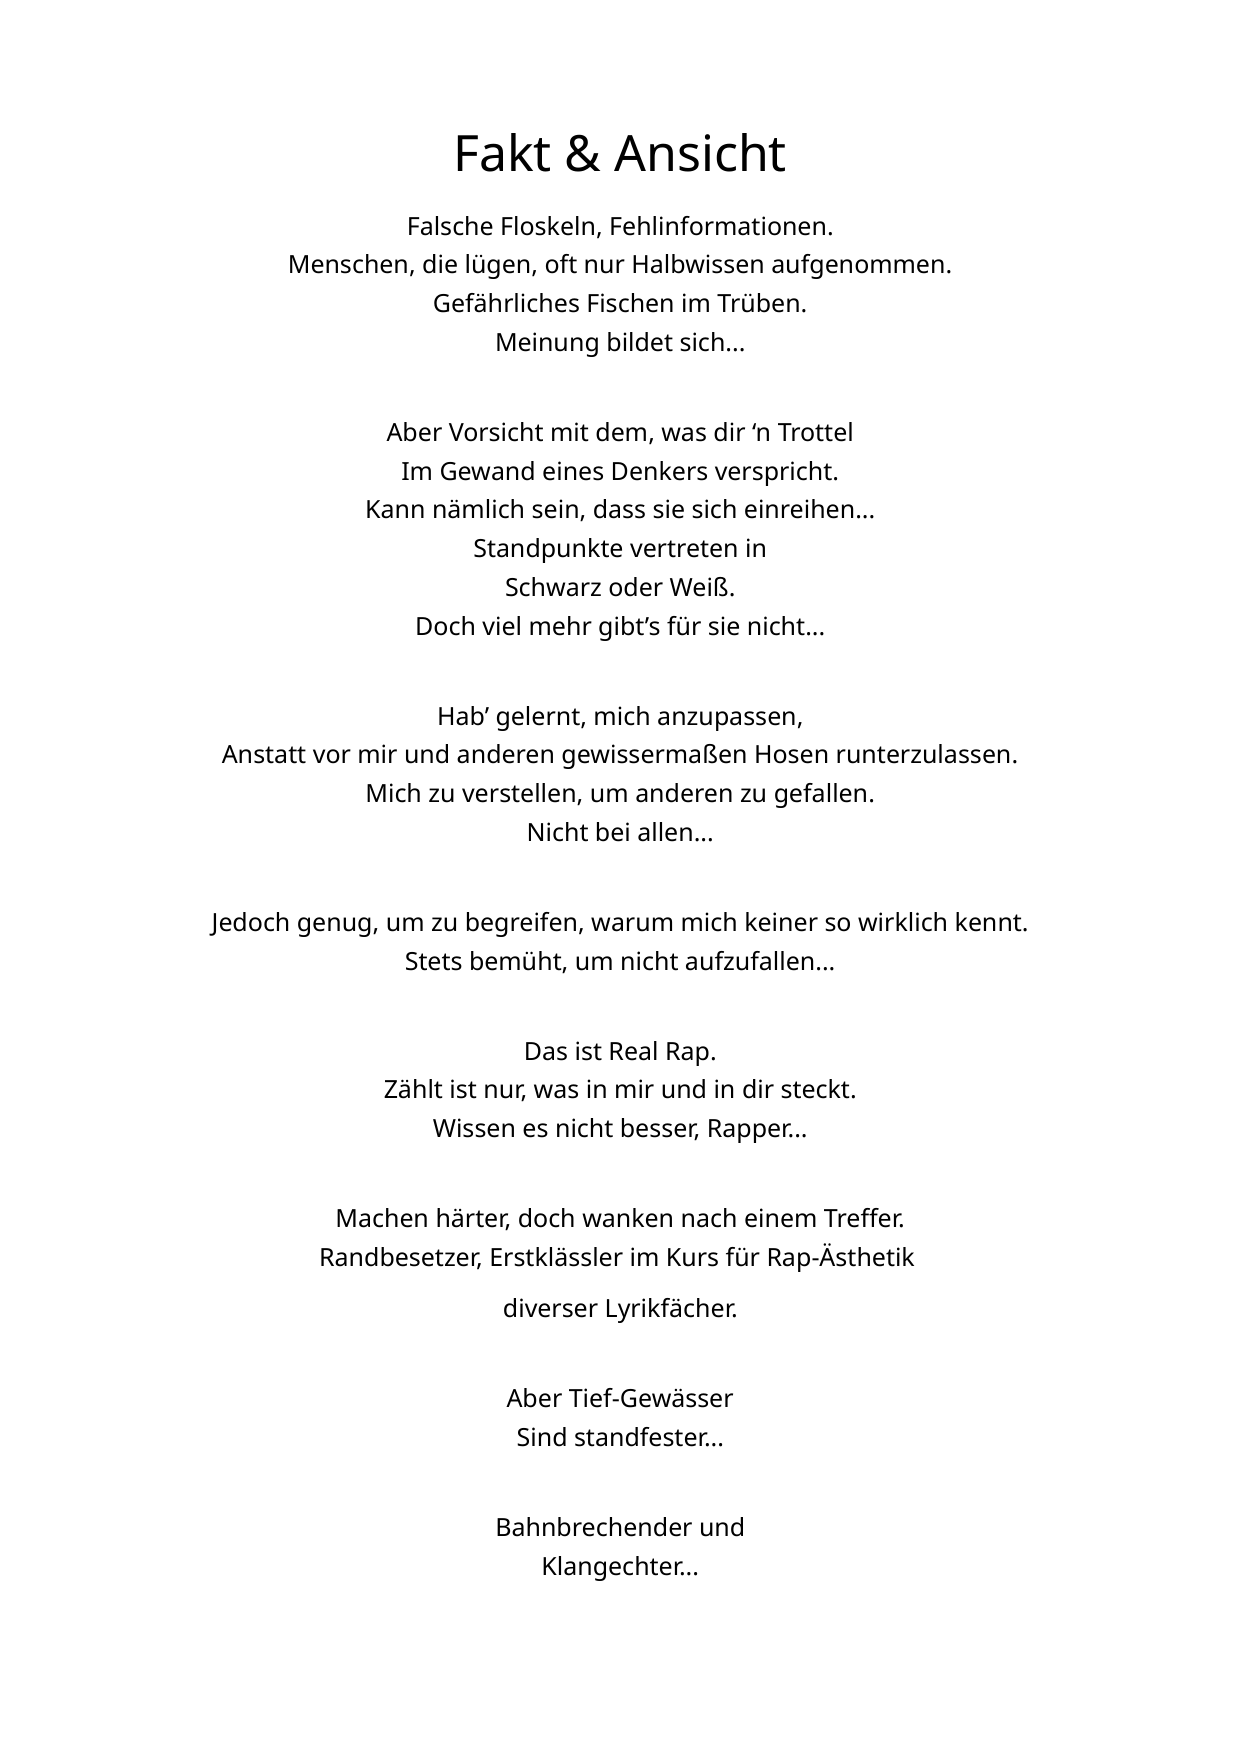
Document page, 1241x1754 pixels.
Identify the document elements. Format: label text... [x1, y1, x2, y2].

text Das ist Real Rap. Zählt ist nur, was in mir und in dir steckt. Wissen es nicht besser, Rapper... [118, 1033, 1122, 1183]
text Bahnbrechender und Klangechter... [118, 1509, 1122, 1621]
text Aber Tief-Gewässer Sind standfester... [118, 1381, 1122, 1492]
text Machen härter, doch wanken nach einem Treffer. Randbesetzer, Erstklässler im Kurs für Rap-Ästhetik [118, 1201, 1122, 1273]
text Hab’ gelernt, mich anzupassen, Anstatt vor mir und anderen gewissermaßen Hosen runterzulassen. Mich zu verstellen, um anderen zu gefallen. Nicht bei allen... [118, 698, 1122, 887]
text diverser Lyrikfächer. [118, 1291, 1122, 1363]
subtitle Fakt & Ansicht [118, 118, 1122, 186]
text Falsche Floskeln, Fehlinformationen. Menschen, die lügen, oft nur Halbwissen aufgenommen. Gefährliches Fischen im Trüben. Meinung bildet sich... [118, 208, 1122, 397]
text Jedoch genug, um zu begreifen, warum mich keiner so wirklich kennt. Stets bemüht, um nicht aufzufallen... [118, 904, 1122, 1016]
text Aber Vorsicht mit dem, was dir ‘n Trottel Im Gewand eines Denkers verspricht. Kann nämlich sein, dass sie sich einreihen... Standpunkte vertreten in Schwarz oder Weiß. Doch viel mehr gibt’s für sie nicht... [118, 414, 1122, 681]
